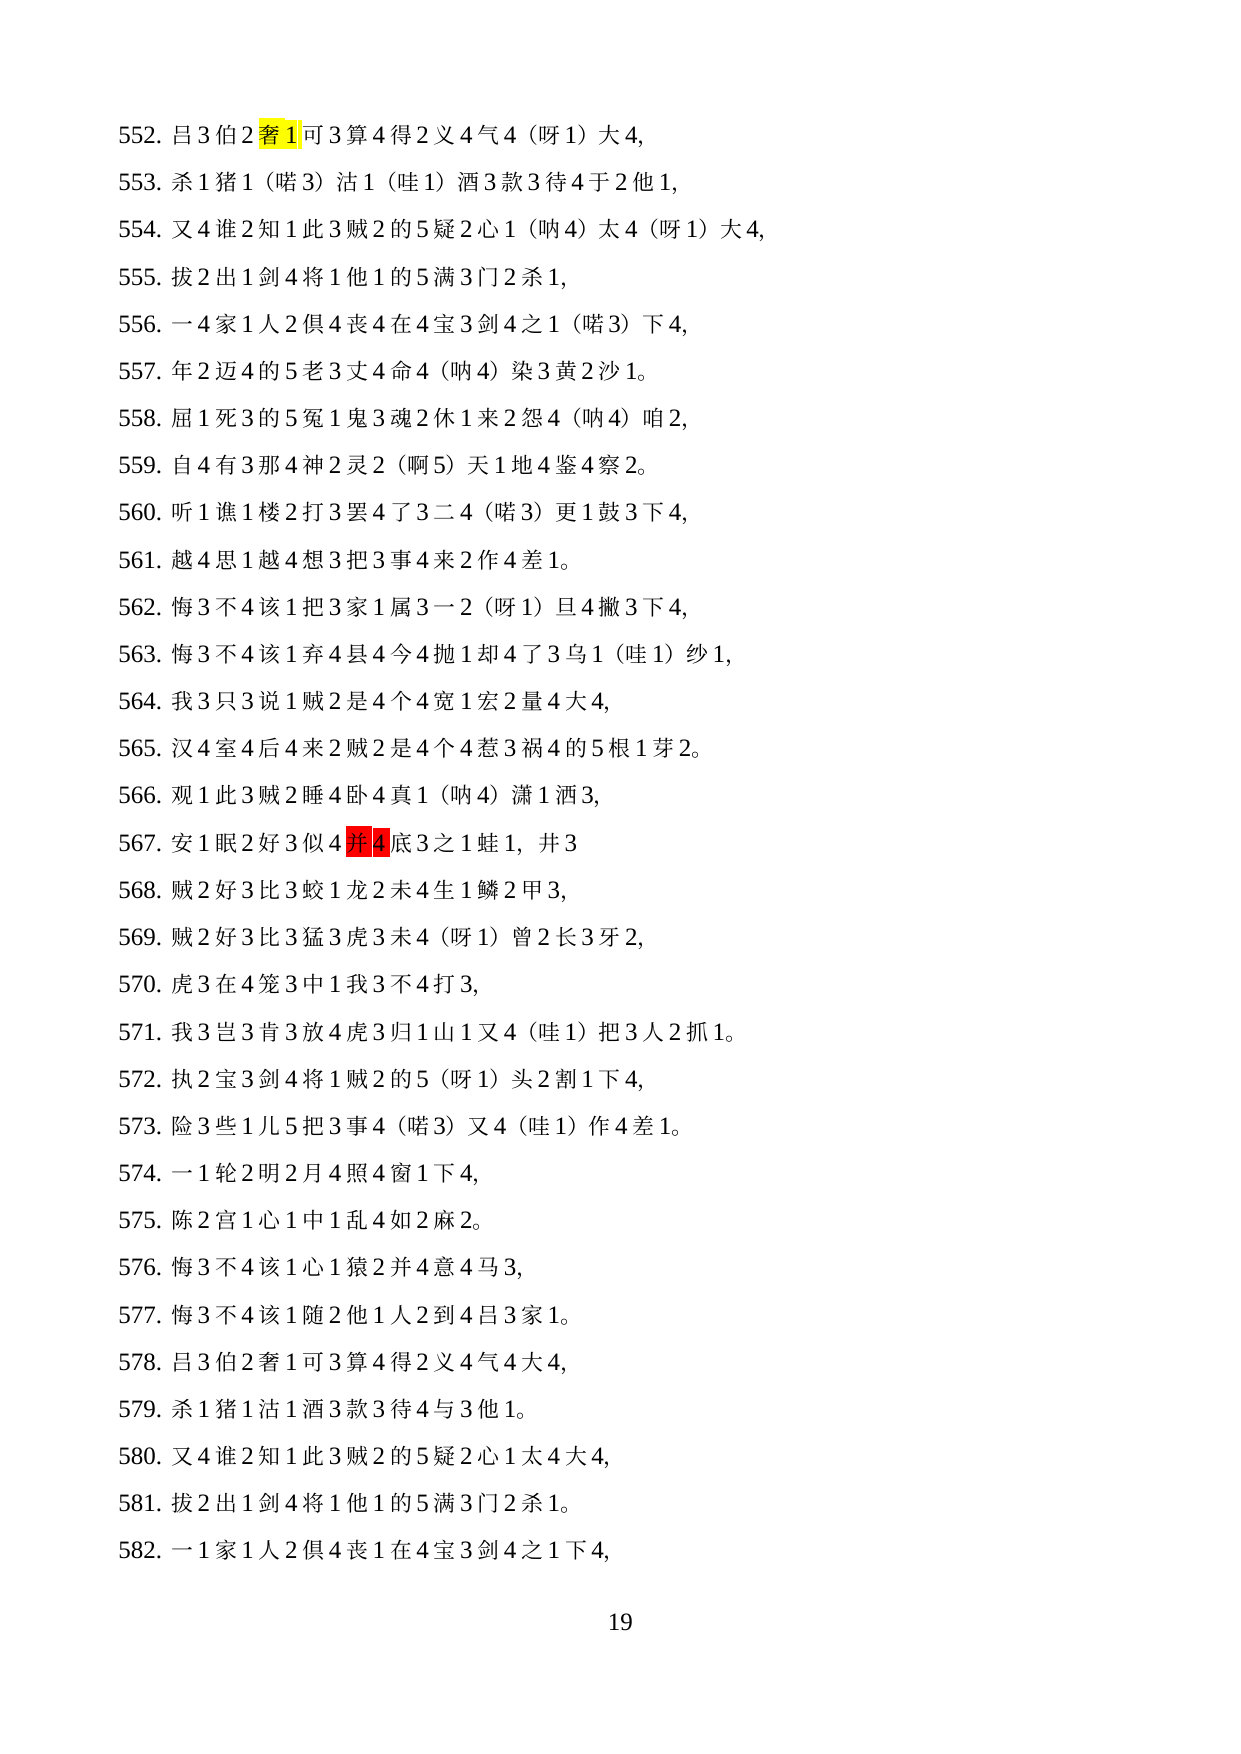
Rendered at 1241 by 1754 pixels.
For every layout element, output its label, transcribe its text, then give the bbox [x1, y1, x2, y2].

text 568. 贼2好3比3蛟1龙2未4生1鳞2甲3， [118, 873, 1122, 904]
text 554. 又4谁2知1此3贼2的5疑2心1（呐4）太4（呀1）大4， [118, 212, 1122, 244]
text 557. 年2迈4的5老3丈4命4（呐4）染3黄2沙1。 [118, 354, 1122, 386]
text 552. 吕3伯2奢1可3算4得2义4气4（呀1）大4， [118, 118, 1122, 149]
text 566. 观1此3贼2睡4卧4真1（呐4）潇1洒3， [118, 779, 1122, 810]
text 575. 陈2宫1心1中1乱4如2麻2。 [118, 1203, 1122, 1235]
text 564. 我3只3说1贼2是4个4宽1宏2量4大4， [118, 684, 1122, 716]
text 581. 拔2出1剑4将1他1的5满3门2杀1。 [118, 1487, 1122, 1518]
text 569. 贼2好3比3猛3虎3未4（呀1）曾2长3牙2， [118, 920, 1122, 952]
text 572. 执2宝3剑4将1贼2的5（呀1）头2割1下4， [118, 1062, 1122, 1093]
text 556. 一4家1人2倶4丧4在4宝3剑4之1（喏3）下4， [118, 307, 1122, 338]
text 560. 听1谯1楼2打3罢4了3二4（喏3）更1鼓3下4， [118, 496, 1122, 527]
text 561. 越4思1越4想3把3事4来2作4差1。 [118, 543, 1122, 574]
text 577. 悔3不4该1随2他1人2到4吕3家1。 [118, 1298, 1122, 1329]
text 559. 自4有3那4神2灵2（啊5）天1地4鉴4察2。 [118, 448, 1122, 480]
text 573. 险3些1儿5把3事4（喏3）又4（哇1）作4差1。 [118, 1109, 1122, 1141]
text 565. 汉4室4后4来2贼2是4个4惹3祸4的5根1芽2。 [118, 732, 1122, 763]
text 555. 拔2出1剑4将1他1的5满3门2杀1， [118, 260, 1122, 291]
text 563. 悔3不4该1弃4县4今4抛1却4了3乌1（哇1）纱1， [118, 637, 1122, 669]
text 571. 我3岂3肯3放4虎3归1山1又4（哇1）把3人2抓1。 [118, 1015, 1122, 1046]
text 558. 屈1死3的5冤1鬼3魂2休1来2怨4（呐4）咱2， [118, 401, 1122, 433]
text 553. 杀1猪1（喏3）沽1（哇1）酒3款3待4于2他1， [118, 165, 1122, 197]
text 570. 虎3在4笼3中1我3不4打3， [118, 967, 1122, 999]
text 578. 吕3伯2奢1可3算4得2义4气4大4， [118, 1345, 1122, 1376]
text 574. 一1轮2明2月4照4窗1下4， [118, 1156, 1122, 1188]
text 567. 安1眠2好3似4并4底3之1蛙1，井3 [118, 826, 1122, 857]
text 576. 悔3不4该1心1猿2并4意4马3， [118, 1251, 1122, 1282]
text 582. 一1家1人2倶4丧1在4宝3剑4之1下4， [118, 1534, 1122, 1565]
text 579. 杀1猪1沽1酒3款3待4与3他1。 [118, 1392, 1122, 1424]
text 562. 悔3不4该1把3家1属3一2（呀1）旦4撇3下4， [118, 590, 1122, 621]
text 580. 又4谁2知1此3贼2的5疑2心1太4大4， [118, 1439, 1122, 1471]
